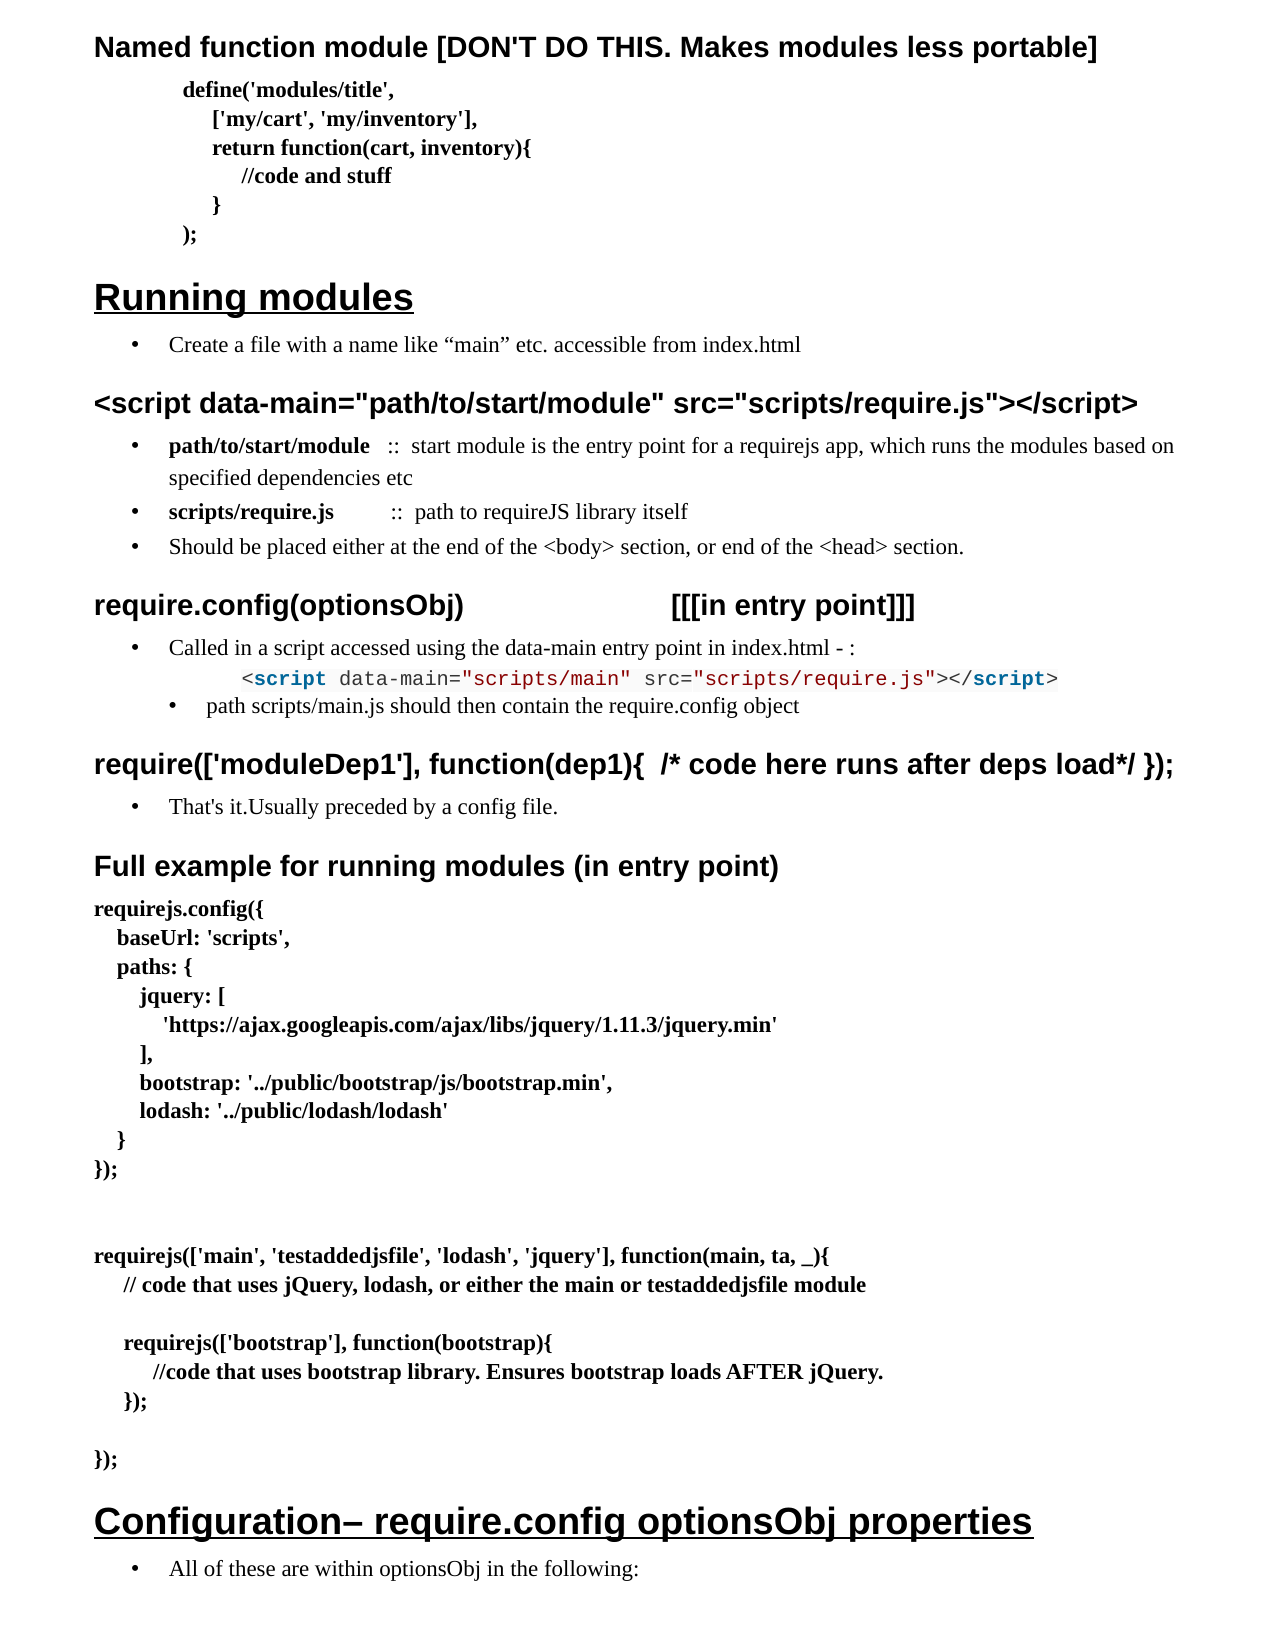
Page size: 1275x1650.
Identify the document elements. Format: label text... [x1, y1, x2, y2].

text ], [94, 1040, 1180, 1066]
text jquery: [ [94, 982, 1180, 1008]
list path/to/start/module :: start module is the entry point for a requirejs app, which runs the modules based on specified dependencies etc [131, 432, 1180, 490]
text return function(cart, inventory){ [94, 134, 1180, 160]
list That's it.Usually preceded by a config file. [131, 793, 1180, 820]
subtitle Running modules [94, 274, 1180, 318]
subtitle require(['moduleDep1'], function(dep1){ /* code here runs after deps load*/ }); [94, 747, 1180, 781]
subtitle Full example for running modules (in entry point) [94, 849, 1180, 882]
text requirejs(['bootstrap'], function(bootstrap){ [94, 1329, 1180, 1356]
text }); [94, 1445, 1180, 1471]
text // code that uses jQuery, lodash, or either the main or testaddedjsfile module [94, 1271, 1180, 1298]
text <script data-main="scripts/main" src="scripts/require.js"></script> [241, 669, 1180, 692]
text //code that uses bootstrap library. Ensures bootstrap loads AFTER jQuery. [94, 1358, 1180, 1384]
list All of these are within optionsObj in the following: [131, 1555, 1180, 1582]
list Called in a script accessed using the data-main entry point in index.html - : [131, 634, 1180, 661]
text requirejs.config({ [94, 895, 1180, 921]
text //code and stuff [94, 163, 1180, 189]
text requirejs(['main', 'testaddedjsfile', 'lodash', 'jquery'], function(main, ta, _){ [94, 1242, 1180, 1269]
text }); [94, 1387, 1180, 1413]
list scripts/require.js :: path to requireJS library itself [131, 498, 1180, 524]
text } [94, 192, 1180, 218]
list path scripts/main.js should then contain the require.config object [169, 692, 1180, 718]
subtitle <script data-main="path/to/start/module" src="scripts/require.js"></script> [94, 386, 1180, 420]
text bootstrap: '../public/bootstrap/js/bootstrap.min', [94, 1069, 1180, 1095]
text lodash: '../public/lodash/lodash' [94, 1098, 1180, 1124]
subtitle require.config(optionsObj) [[[in entry point]]] [94, 588, 1180, 622]
text ['my/cart', 'my/inventory'], [94, 105, 1180, 131]
text } [94, 1127, 1180, 1153]
subtitle Configuration– require.config optionsObj properties [94, 1499, 1180, 1543]
text ); [94, 221, 1180, 247]
text define('modules/title', [94, 76, 1180, 102]
subtitle Named function module [DON'T DO THIS. Makes modules less portable] [94, 29, 1180, 63]
list Should be placed either at the end of the <body> section, or end of the <head> section. [131, 533, 1180, 559]
text paths: { [94, 953, 1180, 979]
text baseUrl: 'scripts', [94, 924, 1180, 950]
list Create a file with a name like “main” etc. accessible from index.html [131, 331, 1180, 357]
text }); [94, 1156, 1180, 1182]
text 'https://ajax.googleapis.com/ajax/libs/jquery/1.11.3/jquery.min' [94, 1011, 1180, 1037]
